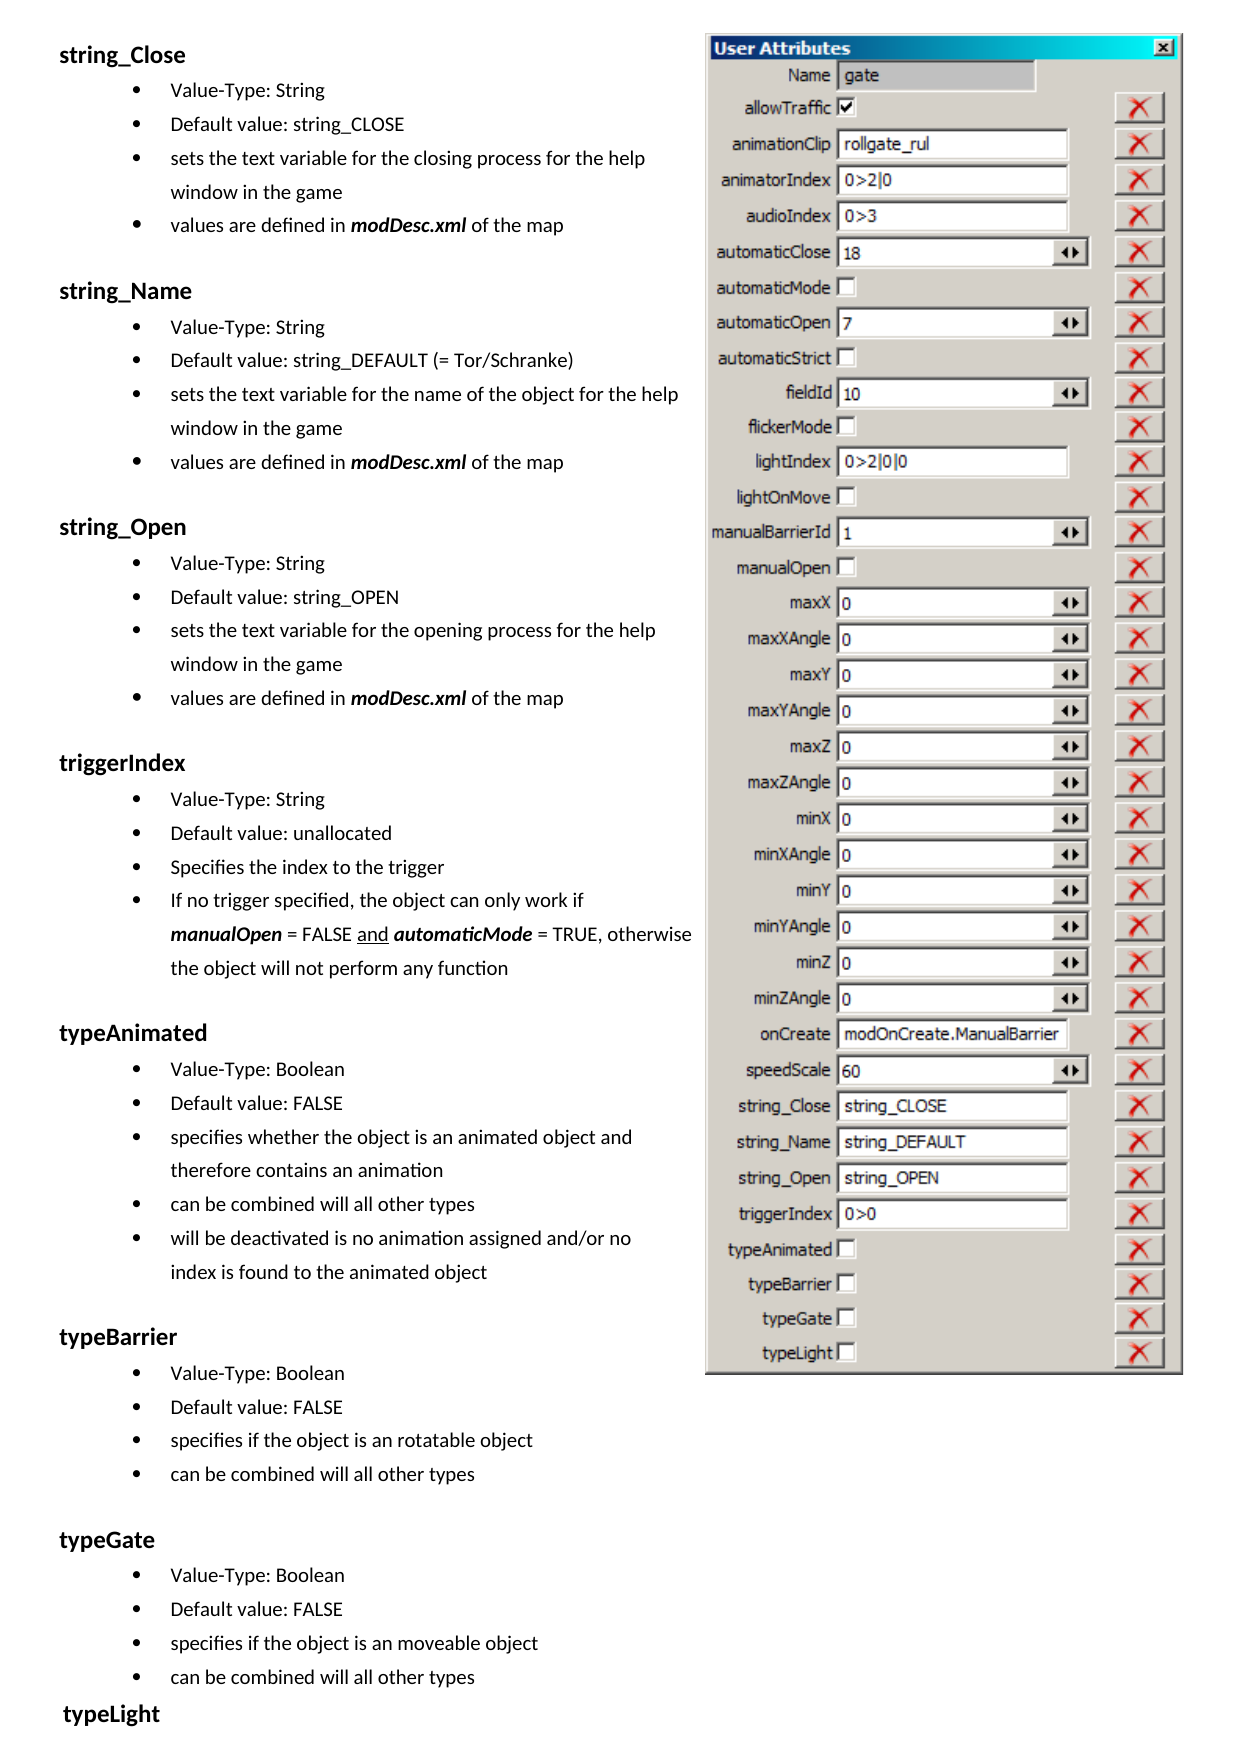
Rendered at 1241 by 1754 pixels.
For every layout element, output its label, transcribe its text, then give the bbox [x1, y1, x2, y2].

list window in the game [170, 415, 705, 441]
list values are defined in modDesc.xml of the map [133, 685, 705, 711]
list specifies whether the object is an animated object and [133, 1124, 705, 1149]
list values are defined in modDesc.xml of the map [133, 449, 705, 474]
list Value-Type: Boolean [133, 1563, 1181, 1588]
text string_Close [59, 39, 705, 69]
list sets the text variable for the name of the object for the help [133, 381, 705, 407]
list Default value: FALSE [133, 1090, 705, 1116]
list If no trigger specified, the object can only work if [133, 888, 705, 913]
list Default value: unallocated [133, 820, 705, 846]
text typeAnimated [59, 1018, 705, 1048]
list Value-Type: String [133, 314, 705, 339]
list values are defined in modDesc.xml of the map [133, 213, 705, 238]
text typeBarrier [59, 1321, 705, 1352]
text string_Name [59, 275, 705, 306]
list Default value: string_OPEN [133, 584, 705, 609]
list Default value: string_CLOSE [133, 111, 705, 137]
list Value-Type: Boolean [133, 1056, 705, 1082]
list Default value: string_DEFAULT (= Tor/Schranke) [133, 348, 705, 373]
list will be deactivated is no animation assigned and/or no [133, 1225, 705, 1251]
list sets the text variable for the opening process for the help [133, 618, 705, 643]
picture [705, 33, 1184, 1375]
list manualOpen = FALSE and automaticMode = TRUE, otherwise [170, 921, 705, 947]
list sets the text variable for the closing process for the help [133, 145, 705, 171]
list the object will not perform any function [170, 955, 705, 981]
text typeGate [59, 1524, 1181, 1554]
list window in the game [170, 179, 705, 204]
list Value-Type: String [133, 786, 705, 812]
list Value-Type: Boolean [133, 1360, 1181, 1386]
list Default value: FALSE [133, 1596, 1181, 1622]
list specifies if the object is an moveable object [133, 1630, 1181, 1656]
list therefore contains an animation [170, 1158, 705, 1183]
list Default value: FALSE [133, 1394, 1181, 1419]
text string_Open [59, 511, 705, 542]
list specifies if the object is an rotatable object [133, 1428, 1181, 1453]
list Value-Type: String [133, 550, 705, 576]
list can be combined will all other types [133, 1191, 705, 1217]
list index is found to the animated object [170, 1259, 705, 1284]
text typeLight [59, 1698, 1181, 1728]
text triggerIndex [59, 748, 705, 778]
list Specifies the index to the trigger [133, 854, 705, 879]
list can be combined will all other types [133, 1664, 1181, 1689]
list can be combined will all other types [133, 1461, 1181, 1487]
list window in the game [170, 651, 705, 677]
list Value-Type: String [133, 78, 705, 103]
